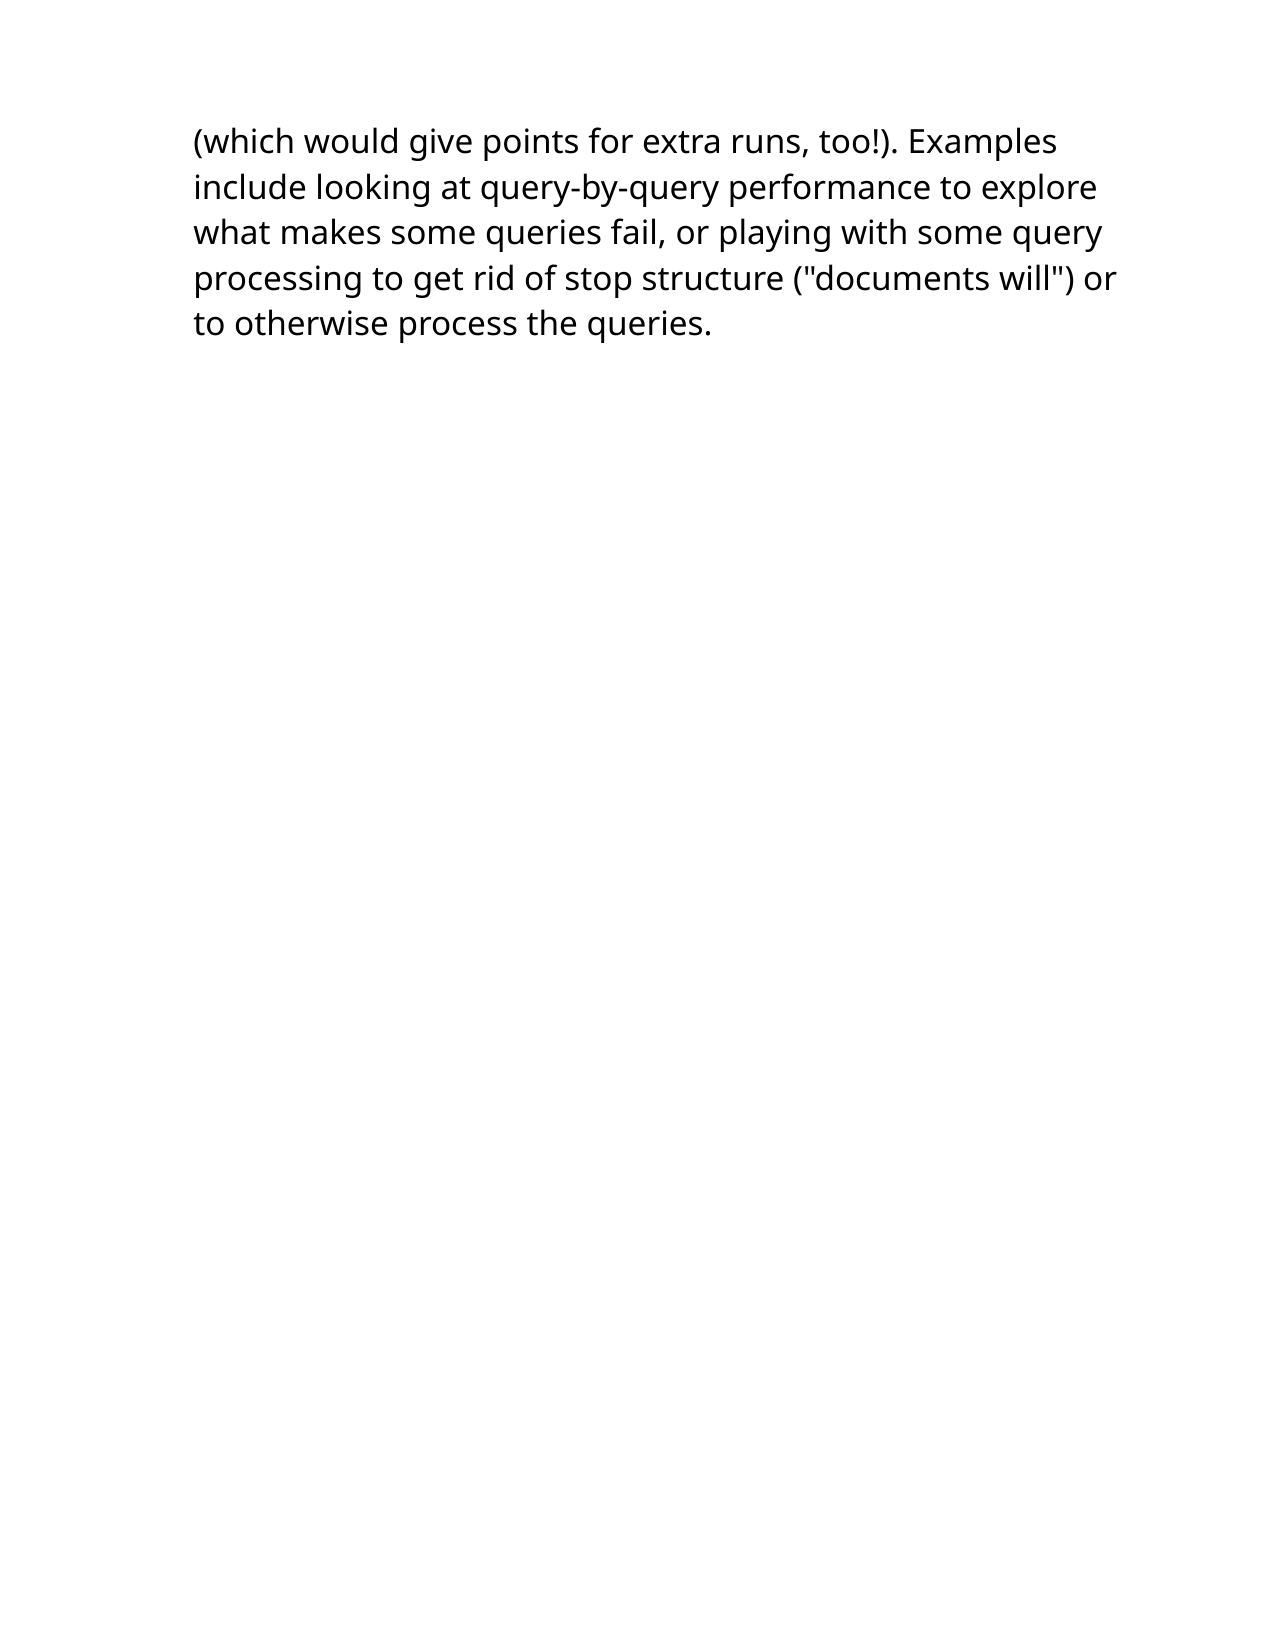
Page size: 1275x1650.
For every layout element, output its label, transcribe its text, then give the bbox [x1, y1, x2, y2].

text (which would give points for extra runs, too!). Examples include looking at query-by-query performance to explore what makes some queries fail, or playing with some query processing to get rid of stop structure ("documents will") or to otherwise process the queries. [118, 118, 1157, 345]
